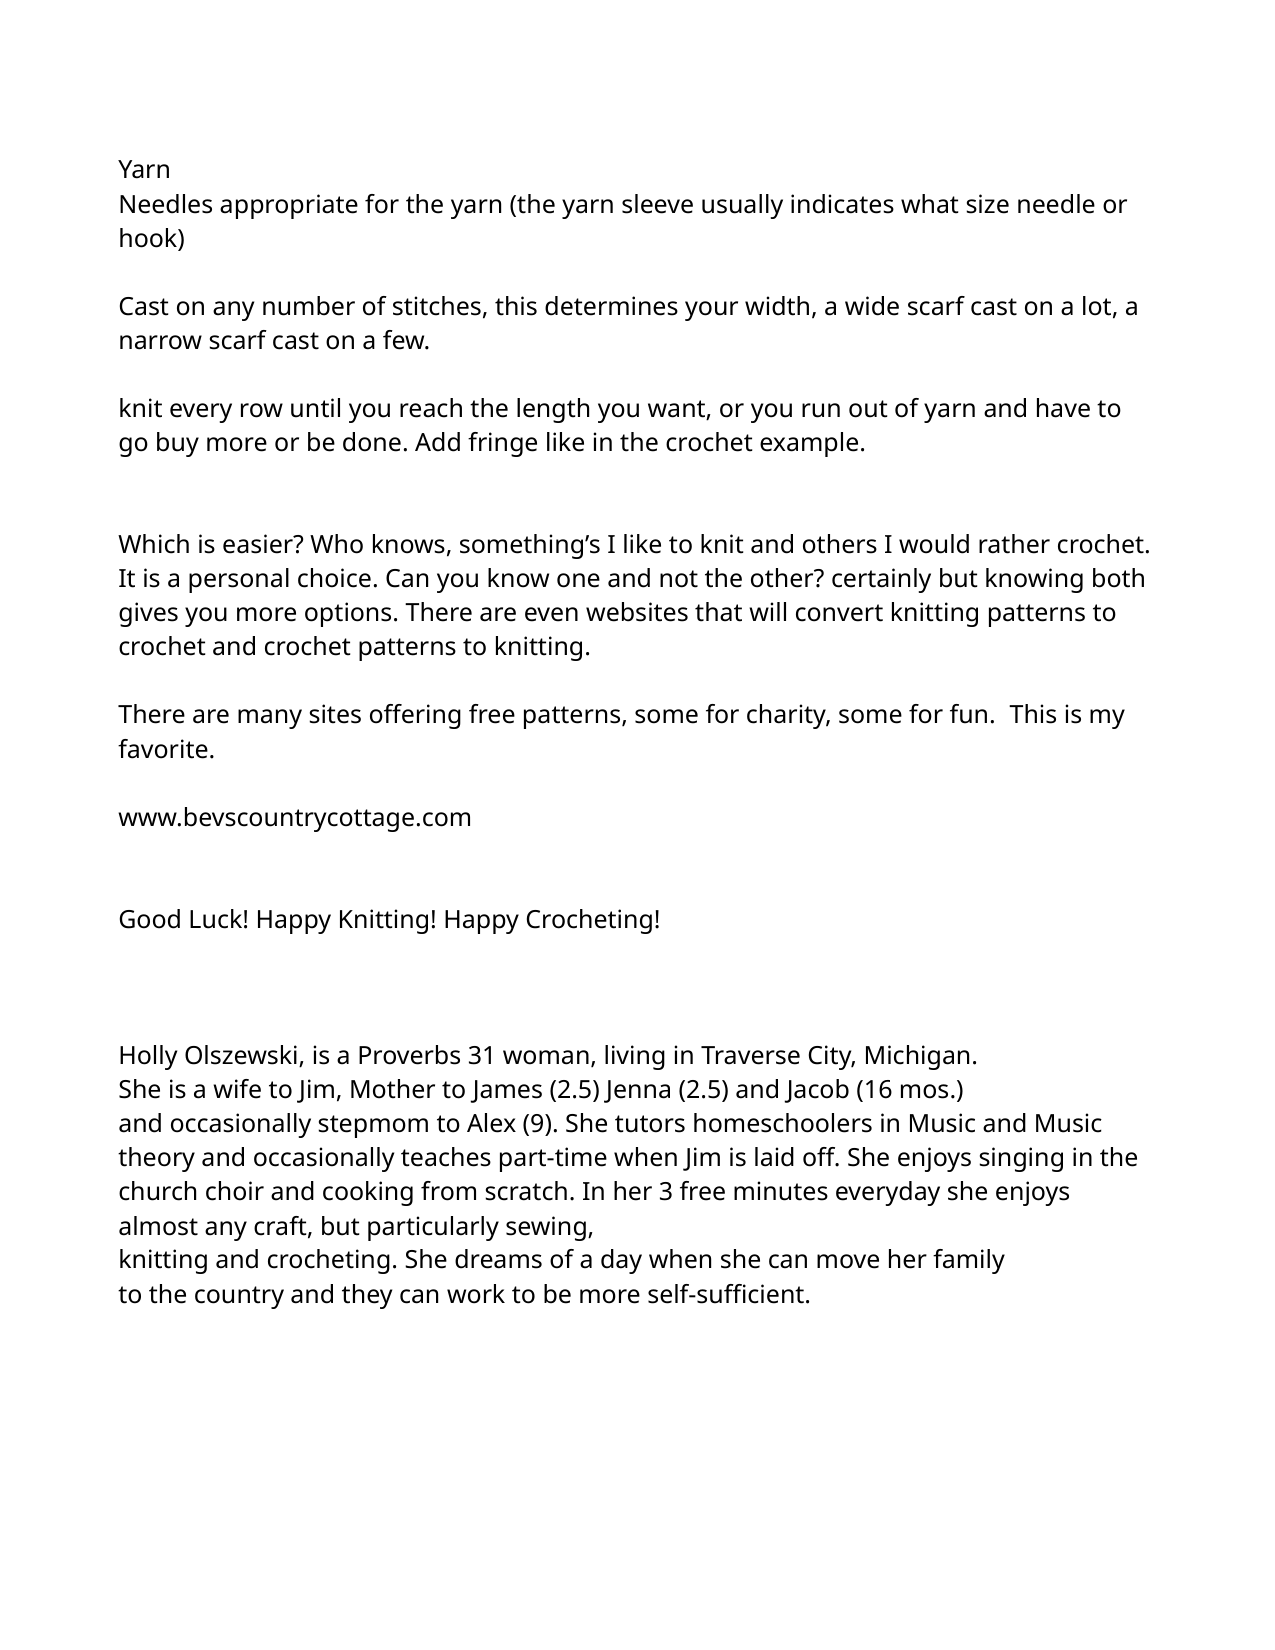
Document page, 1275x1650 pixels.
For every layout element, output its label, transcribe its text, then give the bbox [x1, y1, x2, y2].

text knitting and crocheting. She dreams of a day when she can move her family [118, 1242, 1157, 1276]
text Needles appropriate for the yarn (the yarn sleeve usually indicates what size needle or hook) [118, 186, 1157, 254]
text knit every row until you reach the length you want, or you run out of yarn and have to go buy more or be done. Add fringe like in the crochet example. [118, 391, 1157, 459]
text There are many sites offering free patterns, some for charity, some for fun. This is my favorite. [118, 697, 1157, 765]
text www.bevscountrycottage.com [118, 799, 1157, 833]
text to the country and they can work to be more self-sufficient. [118, 1276, 1157, 1310]
text She is a wife to Jim, Mother to James (2.5) Jenna (2.5) and Jacob (16 mos.) [118, 1072, 1157, 1106]
text and occasionally stepmom to Alex (9). She tutors homeschoolers in Music and Music theory and occasionally teaches part-time when Jim is laid off. She enjoys singing in the church choir and cooking from scratch. In her 3 free minutes everyday she enjoys almost any craft, but particularly sewing, [118, 1106, 1157, 1242]
text Which is easier? Who knows, something’s I like to knit and others I would rather crochet. It is a personal choice. Can you know one and not the other? certainly but knowing both gives you more options. There are even websites that will convert knitting patterns to crochet and crochet patterns to knitting. [118, 527, 1157, 663]
text Good Luck! Happy Knitting! Happy Crocheting! [118, 902, 1157, 936]
text Cast on any number of stitches, this determines your width, a wide scarf cast on a lot, a narrow scarf cast on a few. [118, 288, 1157, 357]
text Holly Olszewski, is a Proverbs 31 woman, living in Traverse City, Michigan. [118, 1038, 1157, 1072]
text Yarn [118, 152, 1157, 186]
